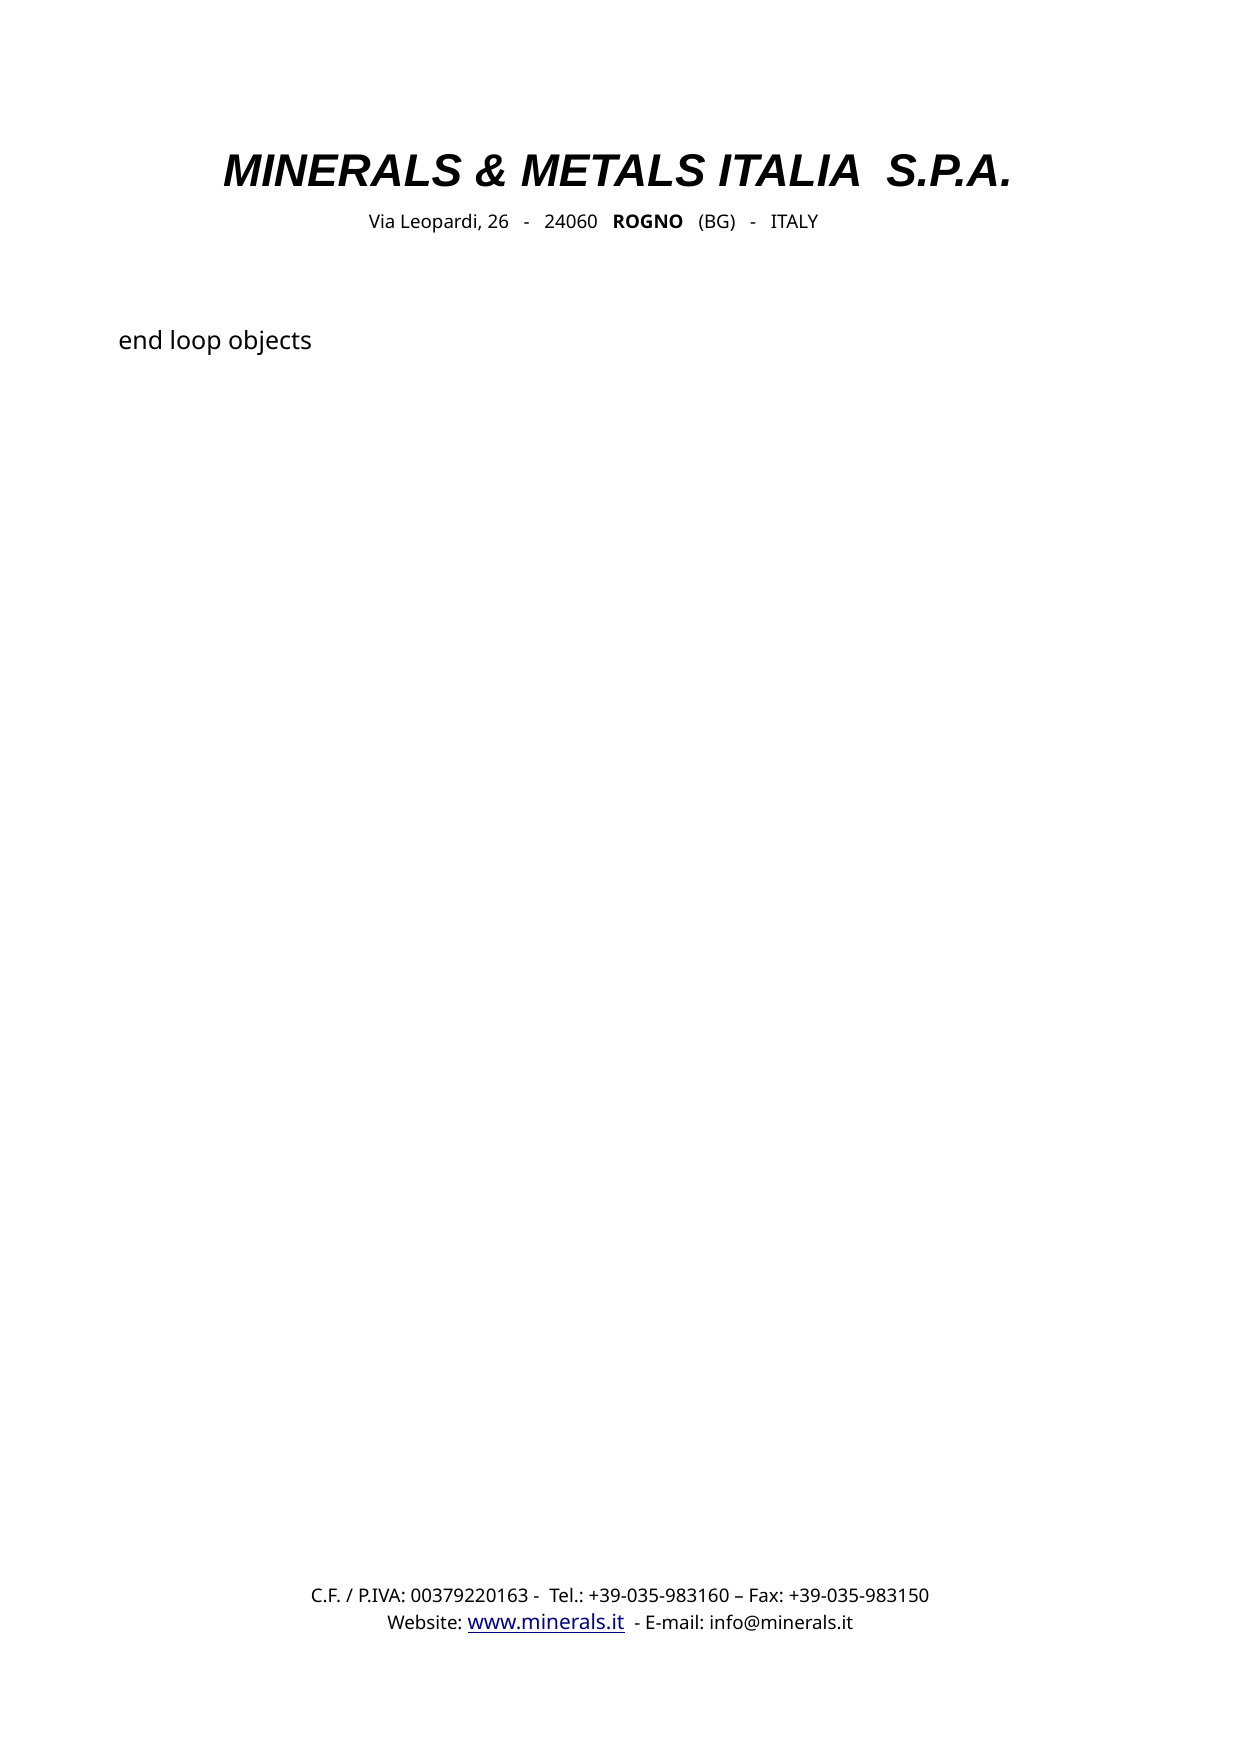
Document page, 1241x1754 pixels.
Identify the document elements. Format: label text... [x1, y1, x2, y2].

text end loop objects [118, 323, 1122, 357]
